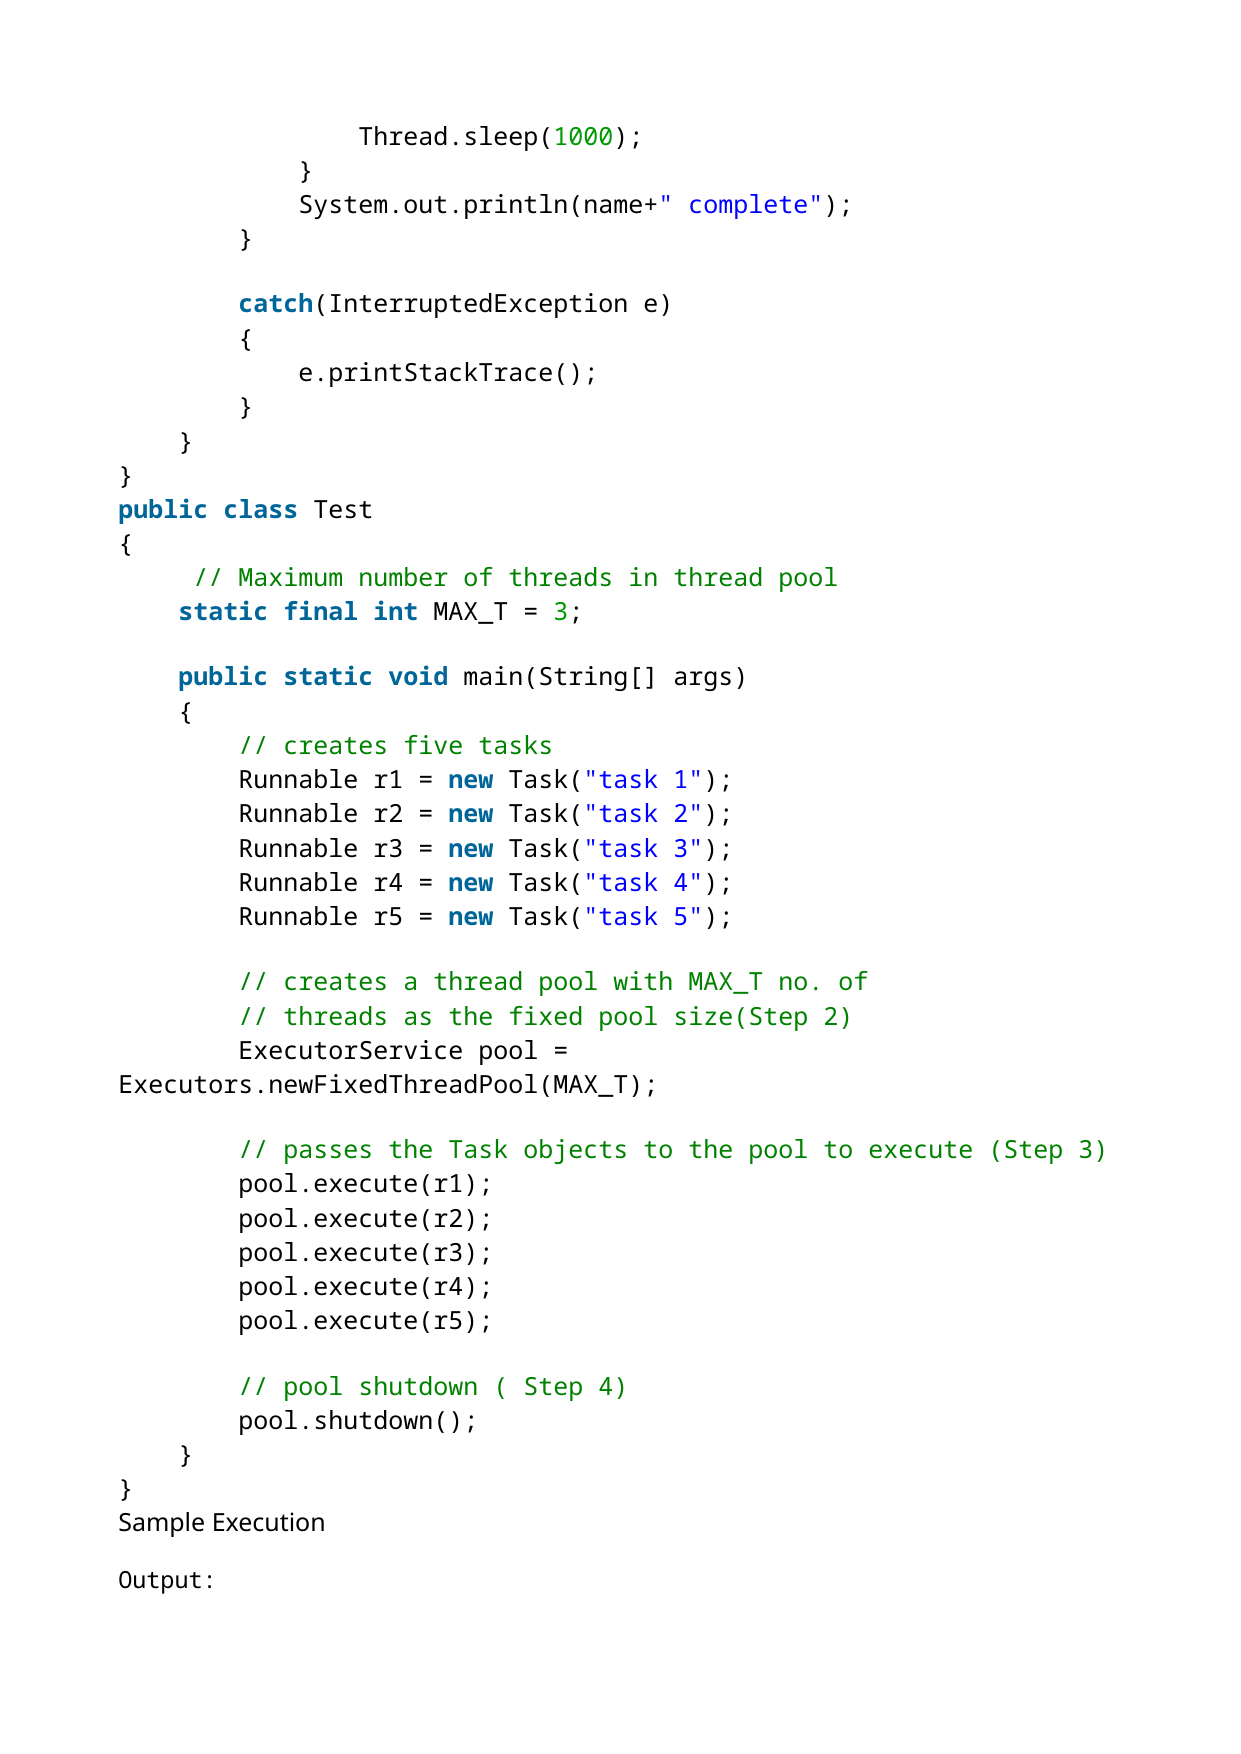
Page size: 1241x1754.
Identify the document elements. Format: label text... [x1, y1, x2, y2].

list Output: [118, 1563, 1122, 1595]
list Sample Execution [118, 1505, 1122, 1539]
table_header Thread.sleep(1000); } System.out.println(name+" complete"); } catch(InterruptedException e) { e.printStackTrace(); } } } public class Test { // Maximum number of threads in thread pool static final int MAX_T = 3; public static void main(String[] args) { // creates five tasks Runnable r1 = new Task("task 1"); Runnable r2 = new Task("task 2"); Runnable r3 = new Task("task 3"); Runnable r4 = new Task("task 4"); Runnable r5 = new Task("task 5"); // creates a thread pool with MAX_T no. of // threads as the fixed pool size(Step 2) ExecutorService pool = Executors.newFixedThreadPool(MAX_T); // passes the Task objects to the pool to execute (Step 3) pool.execute(r1); pool.execute(r2); pool.execute(r3); pool.execute(r4); pool.execute(r5); // pool shutdown ( Step 4) pool.shutdown(); } } [118, 118, 1122, 1505]
